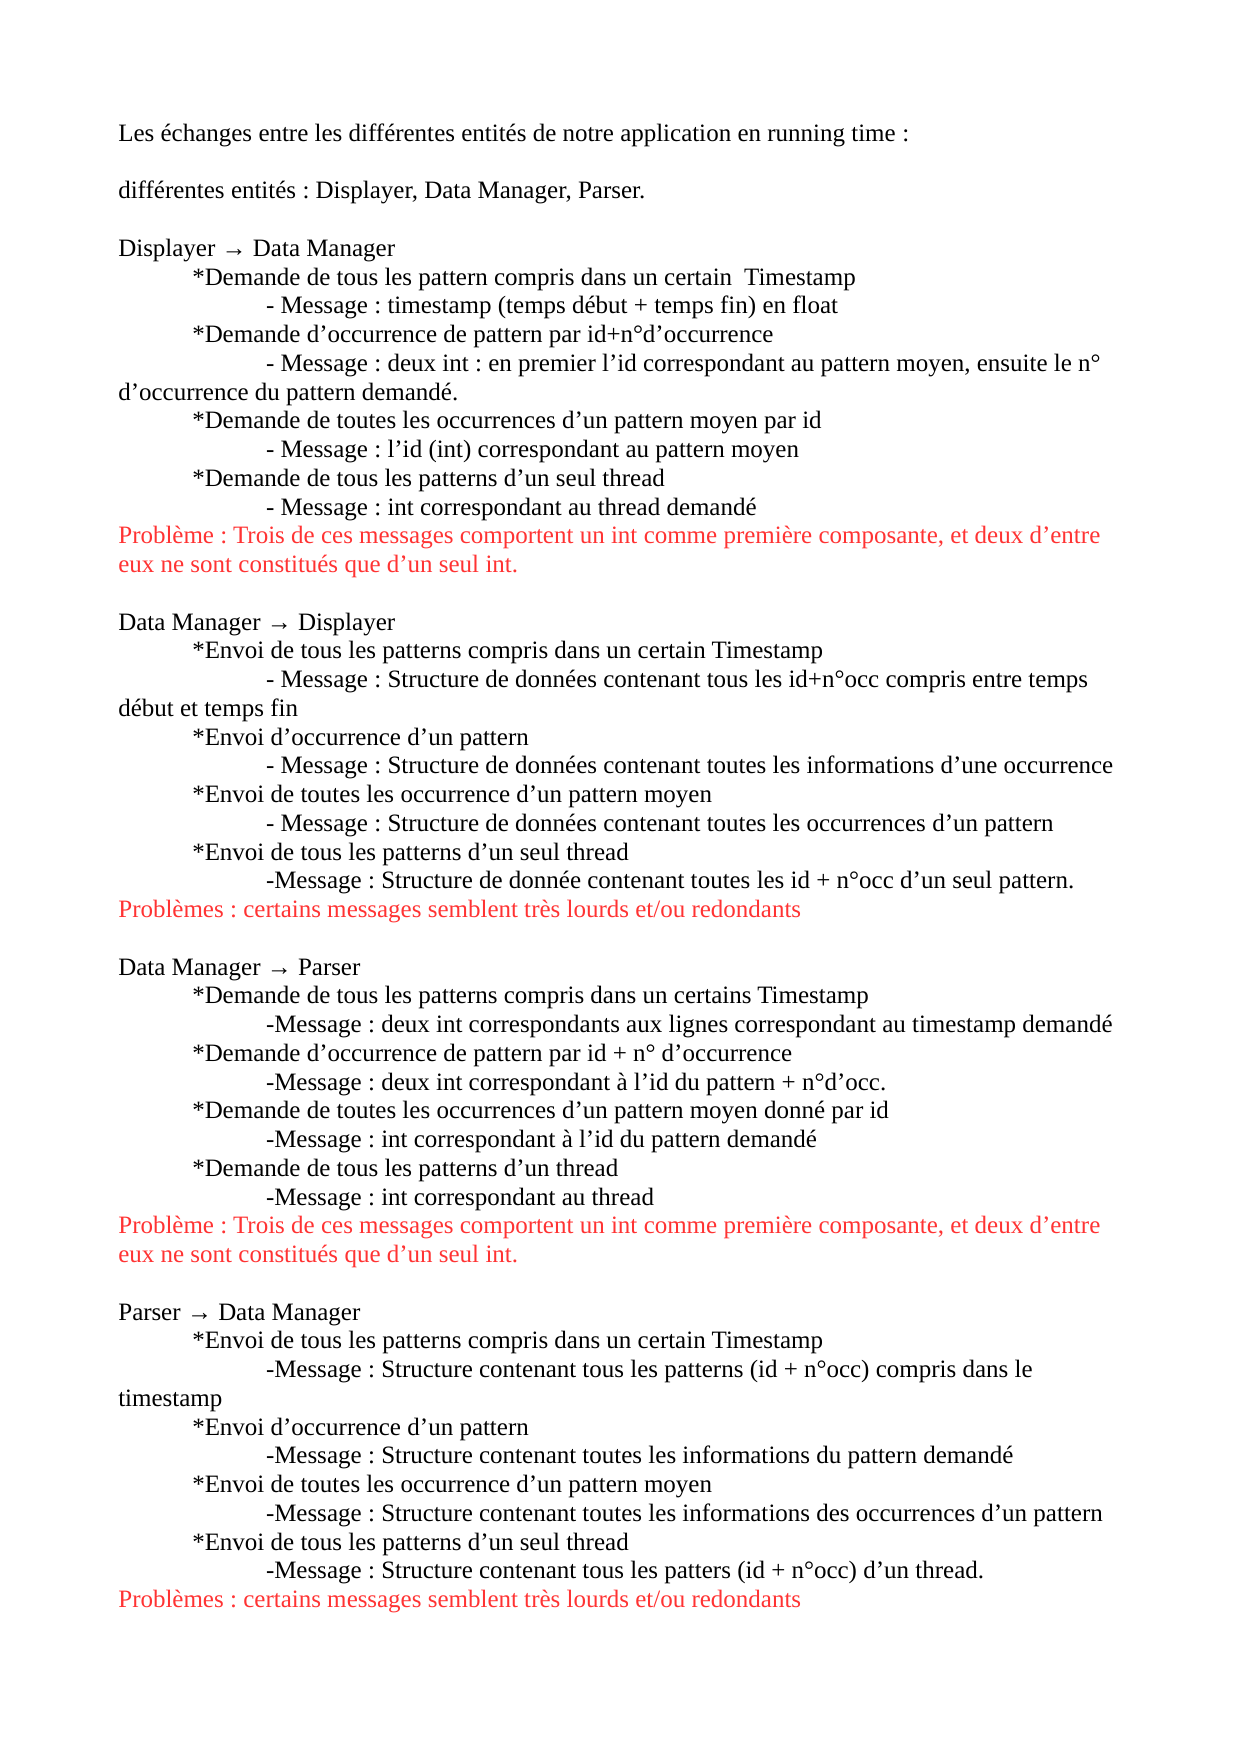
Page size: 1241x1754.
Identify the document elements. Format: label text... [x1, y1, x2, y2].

text *Envoi de toutes les occurrence d’un pattern moyen [118, 779, 1122, 808]
text Problèmes : certains messages semblent très lourds et/ou redondants [118, 1584, 1122, 1613]
text Parser → Data Manager [118, 1297, 1122, 1326]
text -Message : Structure contenant tous les patters (id + n°occ) d’un thread. [118, 1556, 1122, 1584]
text - Message : l’id (int) correspondant au pattern moyen [118, 434, 1122, 463]
text - Message : Structure de données contenant toutes les informations d’une occurrence [118, 751, 1122, 779]
text *Demande de tous les patterns d’un thread [118, 1153, 1122, 1182]
text *Demande de toutes les occurrences d’un pattern moyen par id [118, 406, 1122, 434]
text -Message : int correspondant au thread [118, 1182, 1122, 1211]
text *Demande de tous les patterns d’un seul thread [118, 463, 1122, 492]
text -Message : Structure de donnée contenant toutes les id + n°occ d’un seul pattern. [118, 866, 1122, 894]
text - Message : Structure de données contenant tous les id+n°occ compris entre temps début et temps fin [118, 664, 1122, 722]
text Data Manager → Parser [118, 952, 1122, 981]
text *Envoi de toutes les occurrence d’un pattern moyen [118, 1469, 1122, 1498]
text *Envoi de tous les patterns compris dans un certain Timestamp [118, 636, 1122, 664]
text *Demande d’occurrence de pattern par id + n° d’occurrence [118, 1038, 1122, 1067]
text *Demande de toutes les occurrences d’un pattern moyen donné par id [118, 1096, 1122, 1124]
text -Message : Structure contenant tous les patterns (id + n°occ) compris dans le timestamp [118, 1354, 1122, 1412]
text *Demande de tous les pattern compris dans un certain Timestamp [118, 262, 1122, 291]
text - Message : int correspondant au thread demandé [118, 492, 1122, 521]
text -Message : Structure contenant toutes les informations des occurrences d’un pattern [118, 1498, 1122, 1527]
text - Message : Structure de données contenant toutes les occurrences d’un pattern [118, 808, 1122, 837]
text -Message : int correspondant à l’id du pattern demandé [118, 1124, 1122, 1153]
text Data Manager → Displayer [118, 607, 1122, 636]
text - Message : timestamp (temps début + temps fin) en float [118, 291, 1122, 319]
text *Demande de tous les patterns compris dans un certains Timestamp [118, 981, 1122, 1009]
text *Envoi de tous les patterns compris dans un certain Timestamp [118, 1326, 1122, 1354]
text Problèmes : certains messages semblent très lourds et/ou redondants [118, 894, 1122, 923]
text *Envoi d’occurrence d’un pattern [118, 722, 1122, 751]
text -Message : deux int correspondant à l’id du pattern + n°d’occ. [118, 1067, 1122, 1096]
text différentes entités : Displayer, Data Manager, Parser. [118, 176, 1122, 204]
text *Envoi de tous les patterns d’un seul thread [118, 837, 1122, 866]
text -Message : deux int correspondants aux lignes correspondant au timestamp demandé [118, 1009, 1122, 1038]
text *Envoi de tous les patterns d’un seul thread [118, 1527, 1122, 1556]
text - Message : deux int : en premier l’id correspondant au pattern moyen, ensuite le n° d’occurrence du pattern demandé. [118, 348, 1122, 406]
text *Demande d’occurrence de pattern par id+n°d’occurrence [118, 319, 1122, 348]
text -Message : Structure contenant toutes les informations du pattern demandé [118, 1441, 1122, 1469]
text Problème : Trois de ces messages comportent un int comme première composante, et deux d’entre eux ne sont constitués que d’un seul int. [118, 1211, 1122, 1268]
text Problème : Trois de ces messages comportent un int comme première composante, et deux d’entre eux ne sont constitués que d’un seul int. [118, 521, 1122, 578]
text *Envoi d’occurrence d’un pattern [118, 1412, 1122, 1441]
text Les échanges entre les différentes entités de notre application en running time : [118, 118, 1122, 147]
text Displayer → Data Manager [118, 233, 1122, 262]
